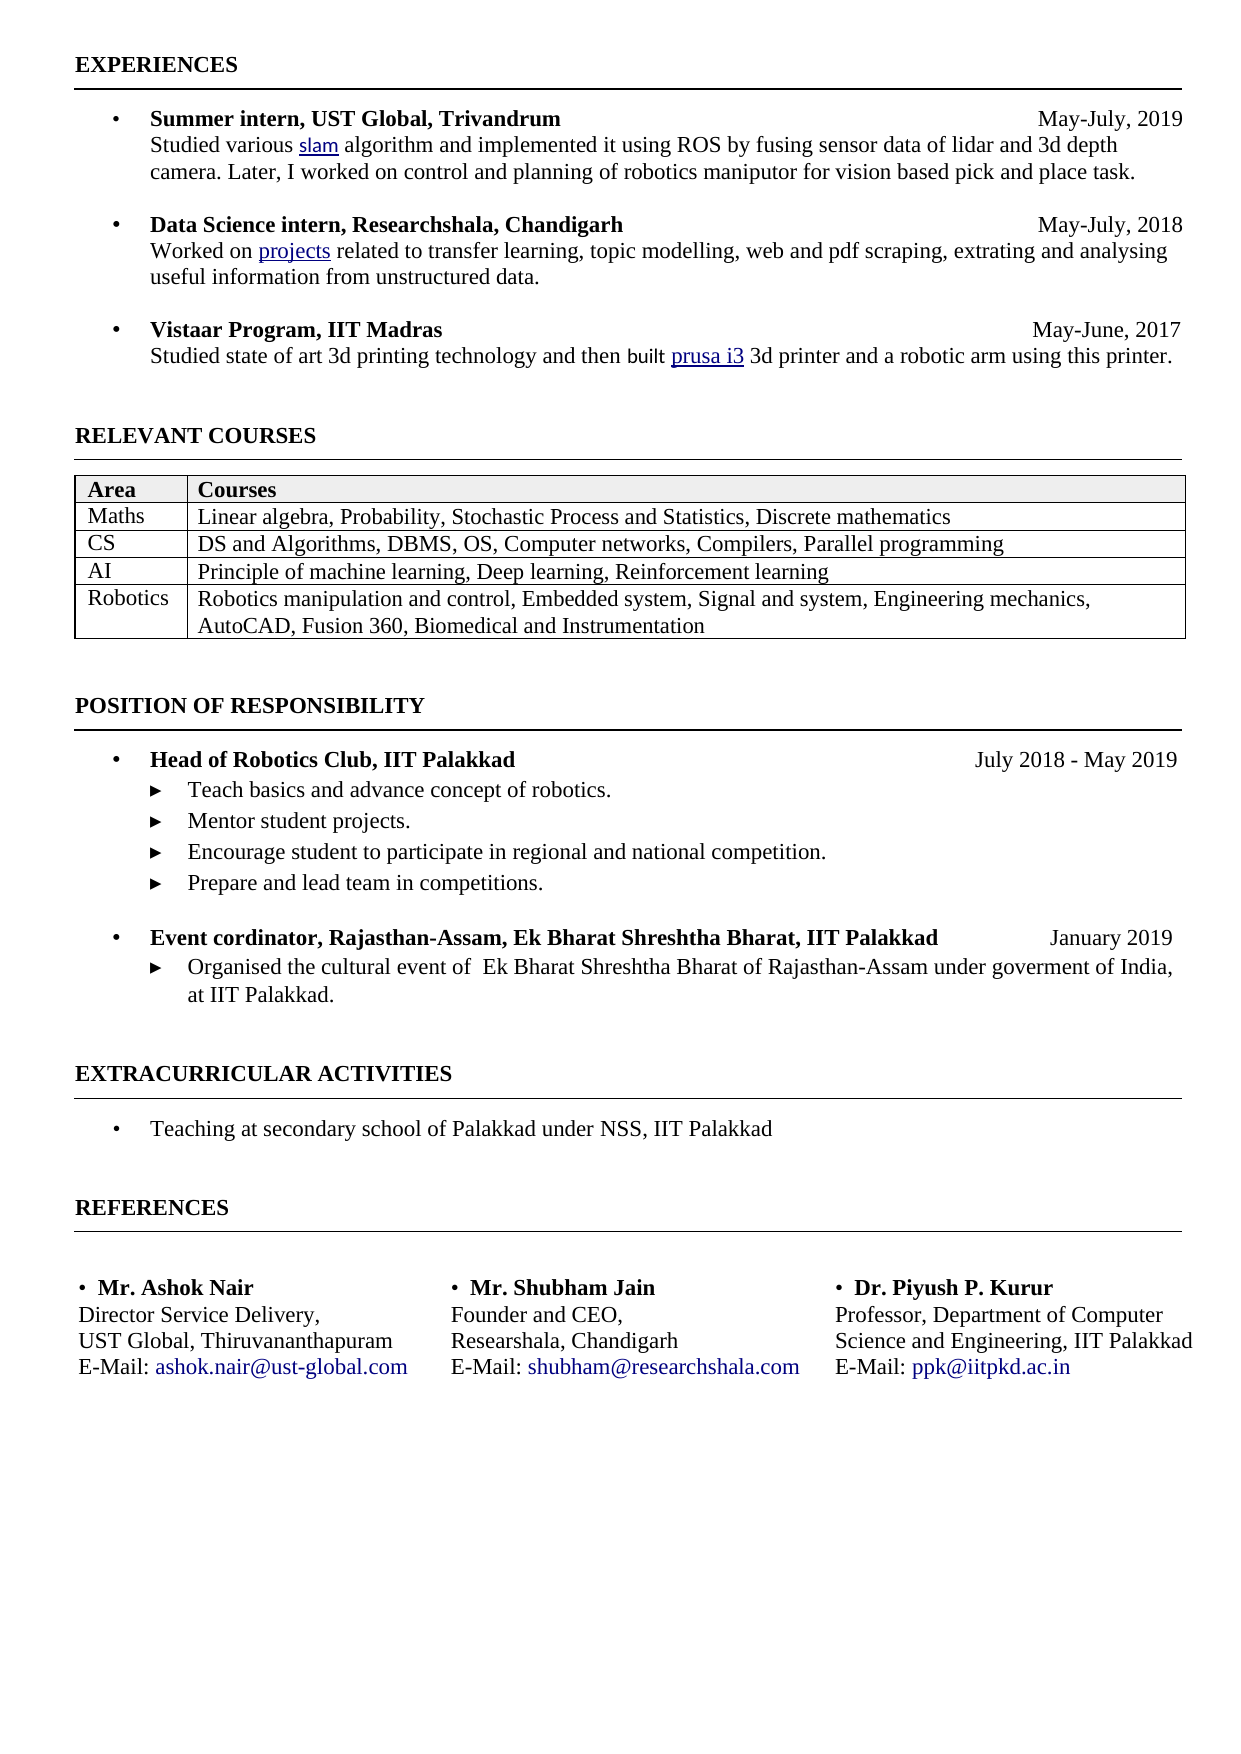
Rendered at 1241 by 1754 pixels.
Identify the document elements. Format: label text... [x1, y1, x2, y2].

list Data Science intern, Researchshala, Chandigarh May-July, 2018 [112, 211, 1183, 237]
table_cell Robotics [76, 585, 187, 638]
table_header Courses [188, 476, 1185, 502]
table_header Area [76, 476, 187, 502]
text RELEVANT COURSES [75, 422, 1183, 448]
table_cell DS and Algorithms, DBMS, OS, Computer networks, Compilers, Parallel programming [188, 531, 1185, 557]
table_header • Mr. Shubham Jain Founder and CEO, Researshala, Chandigarh E-Mail: shubham@researchshala.com [451, 1274, 835, 1439]
list Summer intern, UST Global, Trivandrum May-July, 2019 [112, 105, 1183, 131]
list Head of Robotics Club, IIT Palakkad July 2018 - May 2019 [112, 746, 1183, 772]
list Organised the cultural event of Ek Bharat Shreshtha Bharat of Rajasthan-Assam under goverment of India, at IIT Palakkad. [150, 950, 1183, 1008]
list Mentor student projects. [150, 804, 1183, 835]
table_cell Maths [76, 503, 187, 529]
list Teaching at secondary school of Palakkad under NSS, IIT Palakkad [112, 1115, 1183, 1141]
list Vistaar Program, IIT Madras May-June, 2017 [112, 316, 1183, 342]
list Studied state of art 3d printing technology and then built prusa i3 3d printer and a robotic arm using this printer. [112, 342, 1183, 369]
text EXTRACURRICULAR ACTIVITIES [75, 1061, 1183, 1087]
list Studied various slam algorithm and implemented it using ROS by fusing sensor data of lidar and 3d depth camera. Later, I worked on control and planning of robotics maniputor for vision based pick and place task. [112, 131, 1183, 184]
table_cell CS [76, 531, 187, 557]
table_cell Principle of machine learning, Deep learning, Reinforcement learning [188, 558, 1185, 584]
list Worked on projects related to transfer learning, topic modelling, web and pdf scraping, extrating and analysing useful information from unstructured data. [112, 237, 1183, 290]
table_cell AI [76, 558, 187, 584]
list Event cordinator, Rajasthan-Assam, Ek Bharat Shreshtha Bharat, IIT Palakkad January 2019 [112, 924, 1183, 950]
text POSITION OF RESPONSIBILITY [75, 692, 1183, 718]
table_header • Dr. Piyush P. Kurur Professor, Department of Computer Science and Engineering, IIT Palakkad E-Mail: ppk@iitpkd.ac.in [835, 1274, 1194, 1439]
list Teach basics and advance concept of robotics. [150, 772, 1183, 804]
table_cell Robotics manipulation and control, Embedded system, Signal and system, Engineering mechanics, AutoCAD, Fusion 360, Biomedical and Instrumentation [188, 585, 1185, 638]
list Prepare and lead team in competitions. [150, 866, 1183, 897]
text REFERENCES [75, 1193, 1183, 1220]
table_header • Mr. Ashok Nair Director Service Delivery, UST Global, Thiruvananthapuram E-Mail: ashok.nair@ust-global.com [78, 1274, 451, 1439]
text EXPERIENCES [75, 51, 1183, 77]
table_cell Linear algebra, Probability, Stochastic Process and Statistics, Discrete mathematics [188, 503, 1185, 529]
list Encourage student to participate in regional and national competition. [150, 835, 1183, 866]
